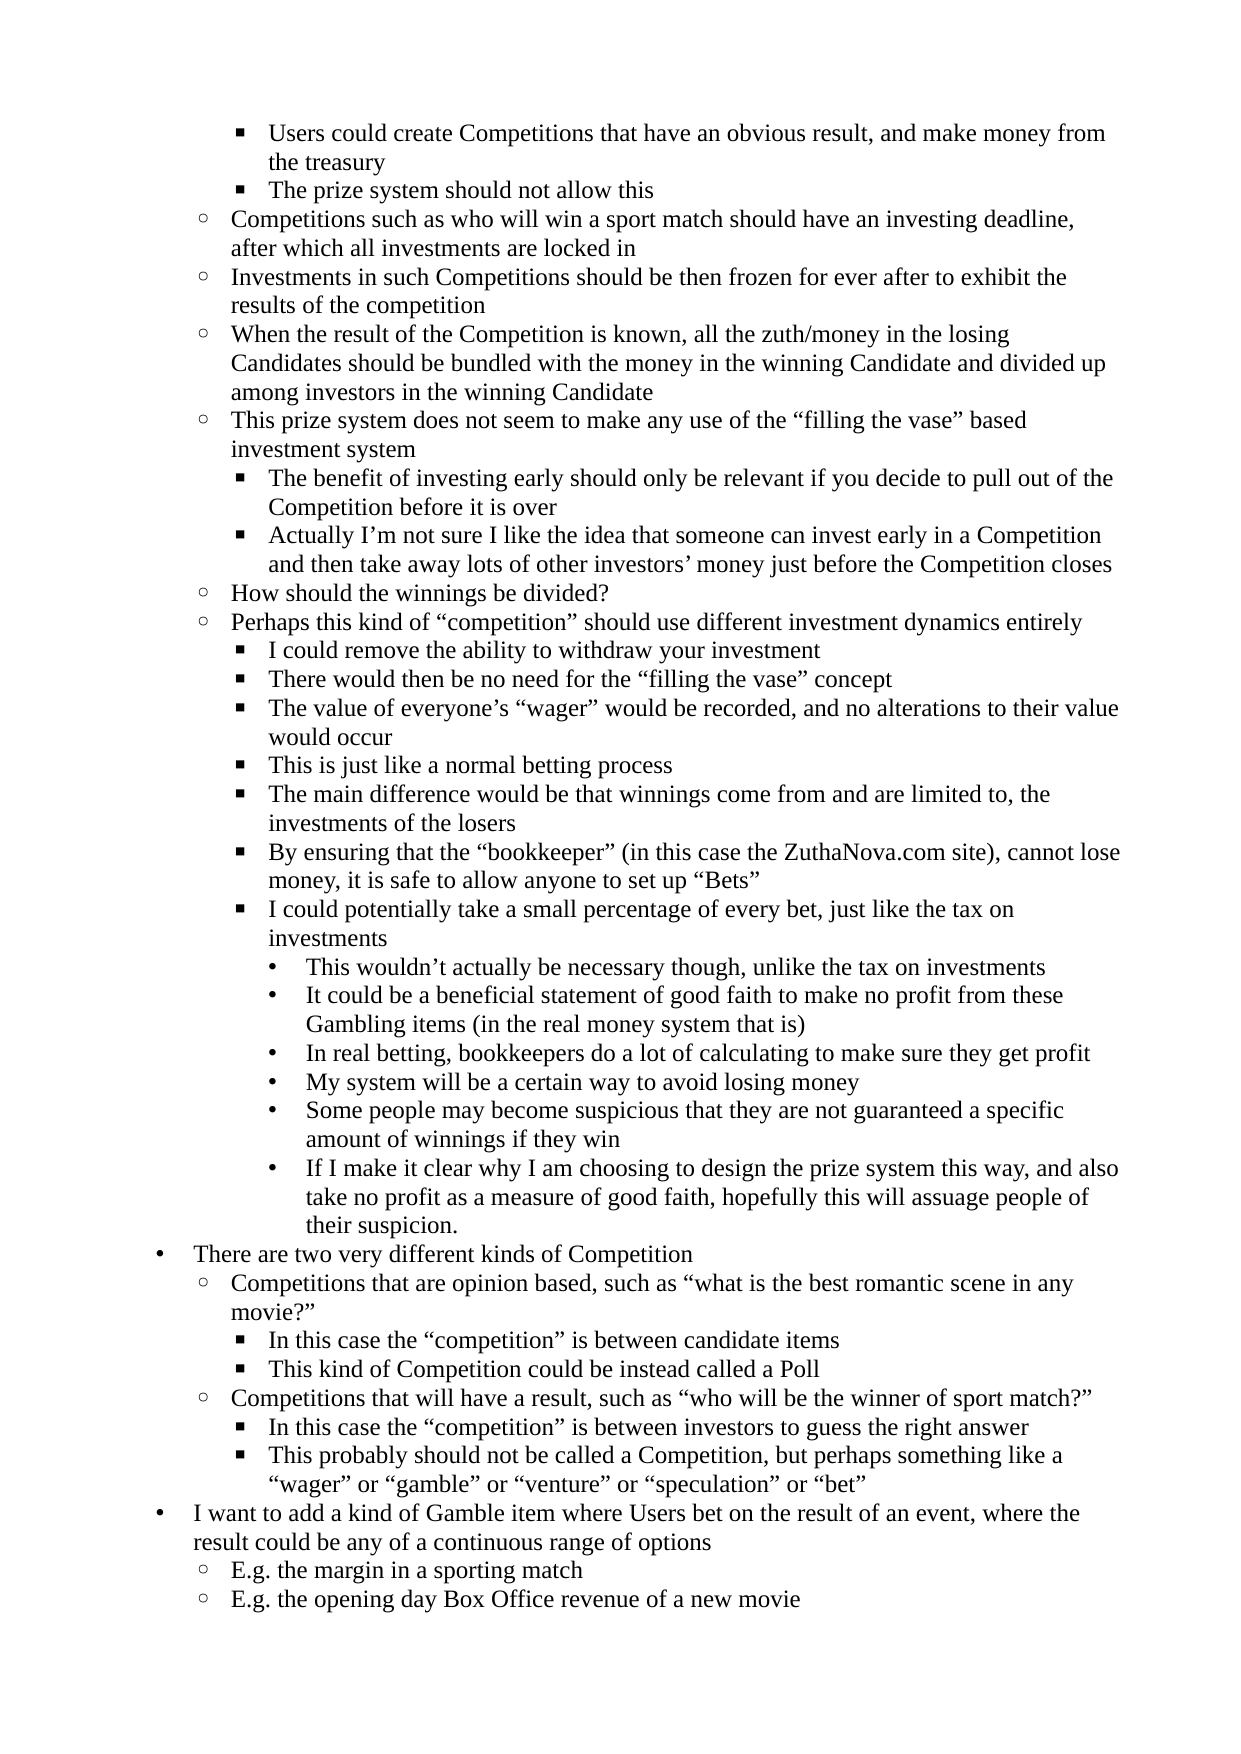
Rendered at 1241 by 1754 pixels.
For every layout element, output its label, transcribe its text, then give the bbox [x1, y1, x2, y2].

list E.g. the margin in a sporting match [193, 1556, 1122, 1584]
list Investments in such Competitions should be then frozen for ever after to exhibit the results of the competition [193, 262, 1122, 319]
list There would then be no need for the “filling the vase” concept [231, 664, 1122, 693]
list In real betting, bookkeepers do a lot of calculating to make sure they get profit [268, 1038, 1122, 1067]
list The main difference would be that winnings come from and are limited to, the investments of the losers [231, 779, 1122, 837]
list If I make it clear why I am choosing to design the prize system this way, and also take no profit as a measure of good faith, hopefully this will assuage people of their suspicion. [268, 1153, 1122, 1239]
list Competitions that will have a result, such as “who will be the winner of sport match?” [193, 1383, 1122, 1412]
list The benefit of investing early should only be relevant if you decide to pull out of the Competition before it is over [231, 463, 1122, 521]
list It could be a beneficial statement of good faith to make no profit from these Gambling items (in the real money system that is) [268, 981, 1122, 1038]
list In this case the “competition” is between candidate items [231, 1326, 1122, 1354]
list This probably should not be called a Competition, but perhaps something like a “wager” or “gamble” or “venture” or “speculation” or “bet” [231, 1441, 1122, 1498]
list Competitions that are opinion based, such as “what is the best romantic scene in any movie?” [193, 1268, 1122, 1326]
list There are two very different kinds of Competition [156, 1239, 1122, 1268]
list Users could create Competitions that have an obvious result, and make money from the treasury [231, 118, 1122, 176]
list The prize system should not allow this [231, 176, 1122, 204]
list The value of everyone’s “wager” would be recorded, and no alterations to their value would occur [231, 693, 1122, 751]
list Some people may become suspicious that they are not guaranteed a specific amount of winnings if they win [268, 1096, 1122, 1153]
list E.g. the opening day Box Office revenue of a new movie [193, 1584, 1122, 1613]
list I could potentially take a small percentage of every bet, just like the tax on investments [231, 894, 1122, 952]
list I want to add a kind of Gamble item where Users bet on the result of an event, where the result could be any of a continuous range of options [156, 1498, 1122, 1556]
list When the result of the Competition is known, all the zuth/money in the losing Candidates should be bundled with the money in the winning Candidate and divided up among investors in the winning Candidate [193, 319, 1122, 406]
list I could remove the ability to withdraw your investment [231, 636, 1122, 664]
list Perhaps this kind of “competition” should use different investment dynamics entirely [193, 607, 1122, 636]
list This is just like a normal betting process [231, 751, 1122, 779]
list How should the winnings be divided? [193, 578, 1122, 607]
list Competitions such as who will win a sport match should have an investing deadline, after which all investments are locked in [193, 204, 1122, 262]
list Actually I’m not sure I like the idea that someone can invest early in a Competition and then take away lots of other investors’ money just before the Competition closes [231, 521, 1122, 578]
list This wouldn’t actually be necessary though, unlike the tax on investments [268, 952, 1122, 981]
list My system will be a certain way to avoid losing money [268, 1067, 1122, 1096]
list This prize system does not seem to make any use of the “filling the vase” based investment system [193, 406, 1122, 463]
list In this case the “competition” is between investors to guess the right answer [231, 1412, 1122, 1441]
list This kind of Competition could be instead called a Poll [231, 1354, 1122, 1383]
list By ensuring that the “bookkeeper” (in this case the ZuthaNova.com site), cannot lose money, it is safe to allow anyone to set up “Bets” [231, 837, 1122, 894]
